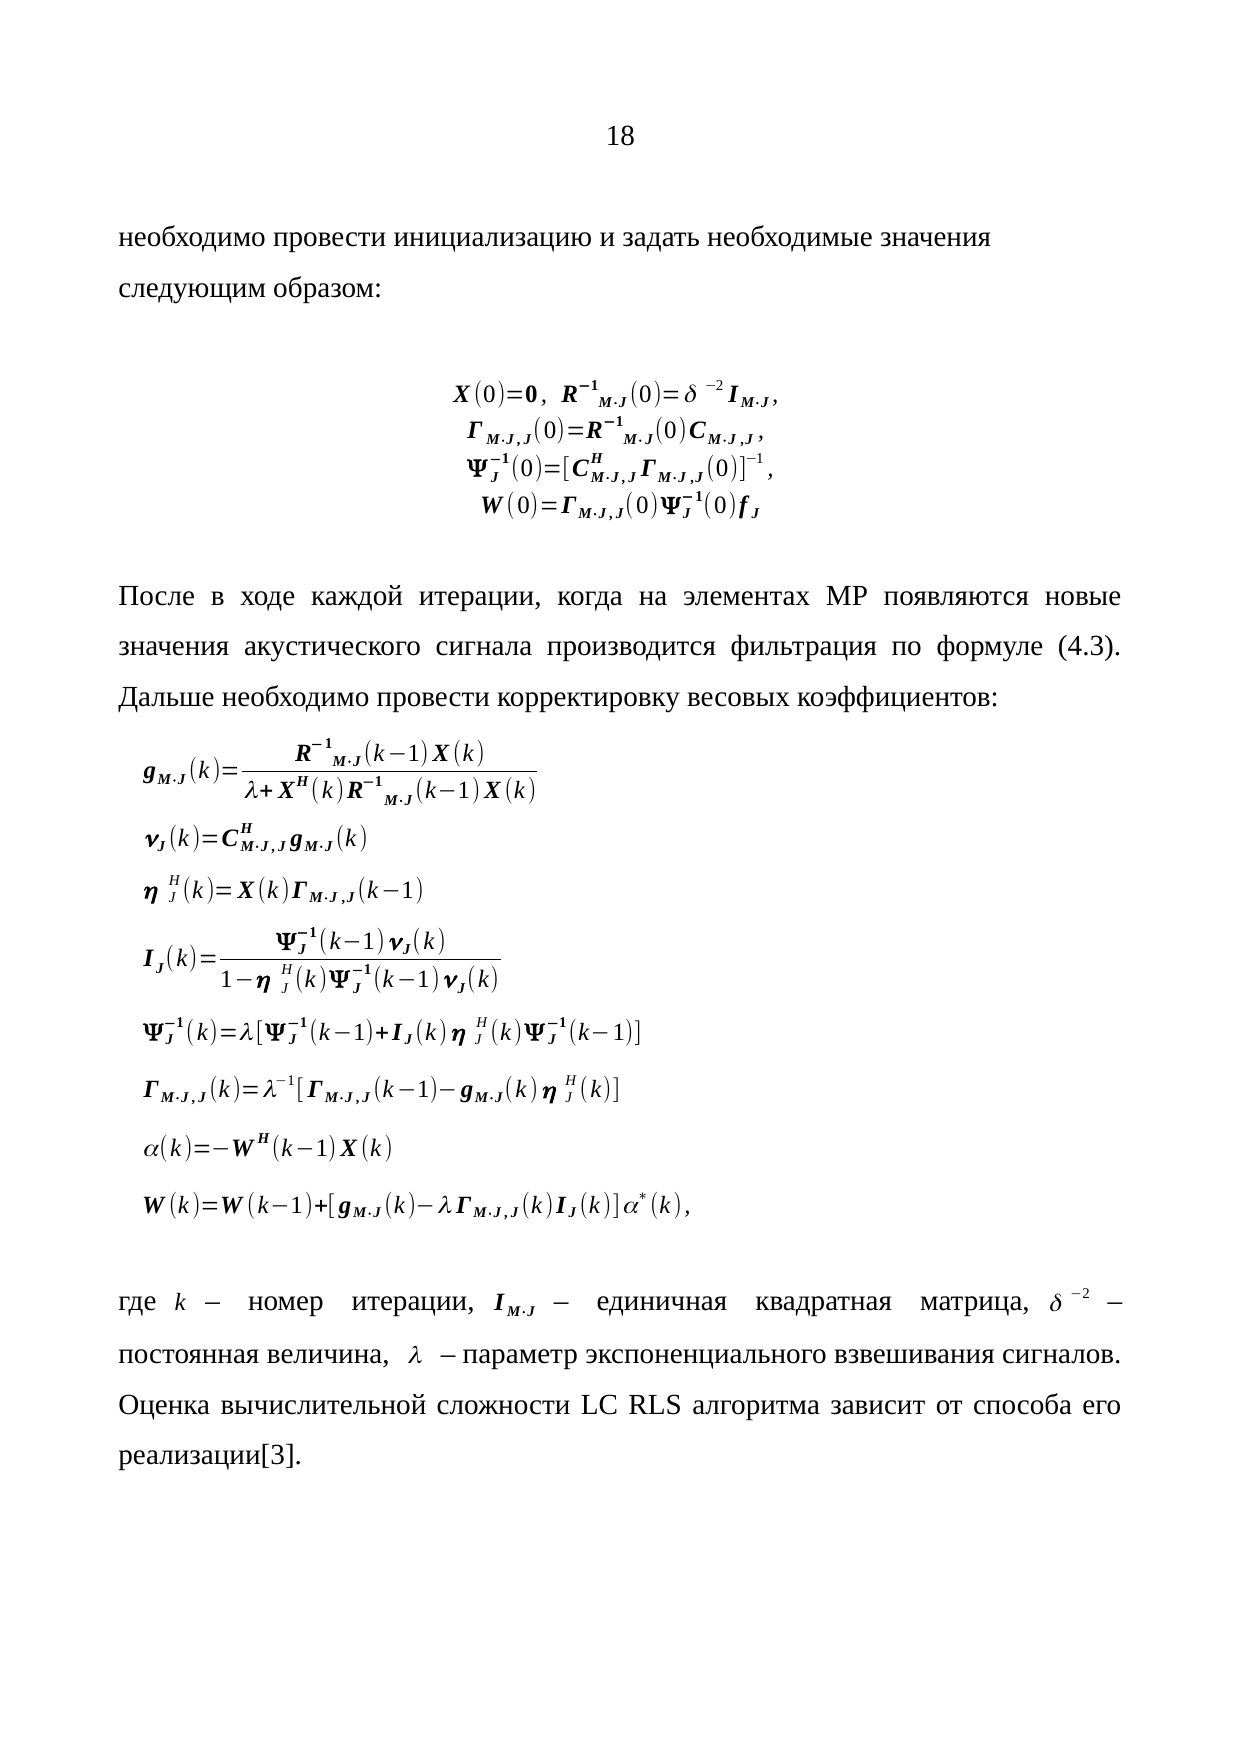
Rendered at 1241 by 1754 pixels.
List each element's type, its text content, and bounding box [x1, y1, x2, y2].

table_cell [118, 918, 1122, 1002]
table_cell [118, 1175, 1122, 1233]
table_cell [118, 1002, 1122, 1060]
text необходимо провести инициализацию и задать необходимые значения следующим образом: [118, 219, 1122, 303]
table_cell [118, 814, 1122, 860]
text После в ходе каждой итерации, когда на элементах МР появляются новые значения акустического сигнала производится фильтрация по формуле (4.3). Дальше необходимо провести корректировку весовых коэффициентов: [118, 578, 1122, 712]
table_cell [118, 860, 1122, 917]
table_header [118, 371, 1122, 528]
table_cell [118, 1060, 1122, 1118]
table_header [118, 729, 1122, 814]
table_cell [118, 1118, 1122, 1175]
text где– номер итерации,– единичная квадратная матрица,– постоянная величина,– параметр экспоненциального взвешивания сигналов. Оценка вычислительной сложности LC RLS алгоритма зависит от способа его реализации[3]. [118, 1283, 1122, 1471]
